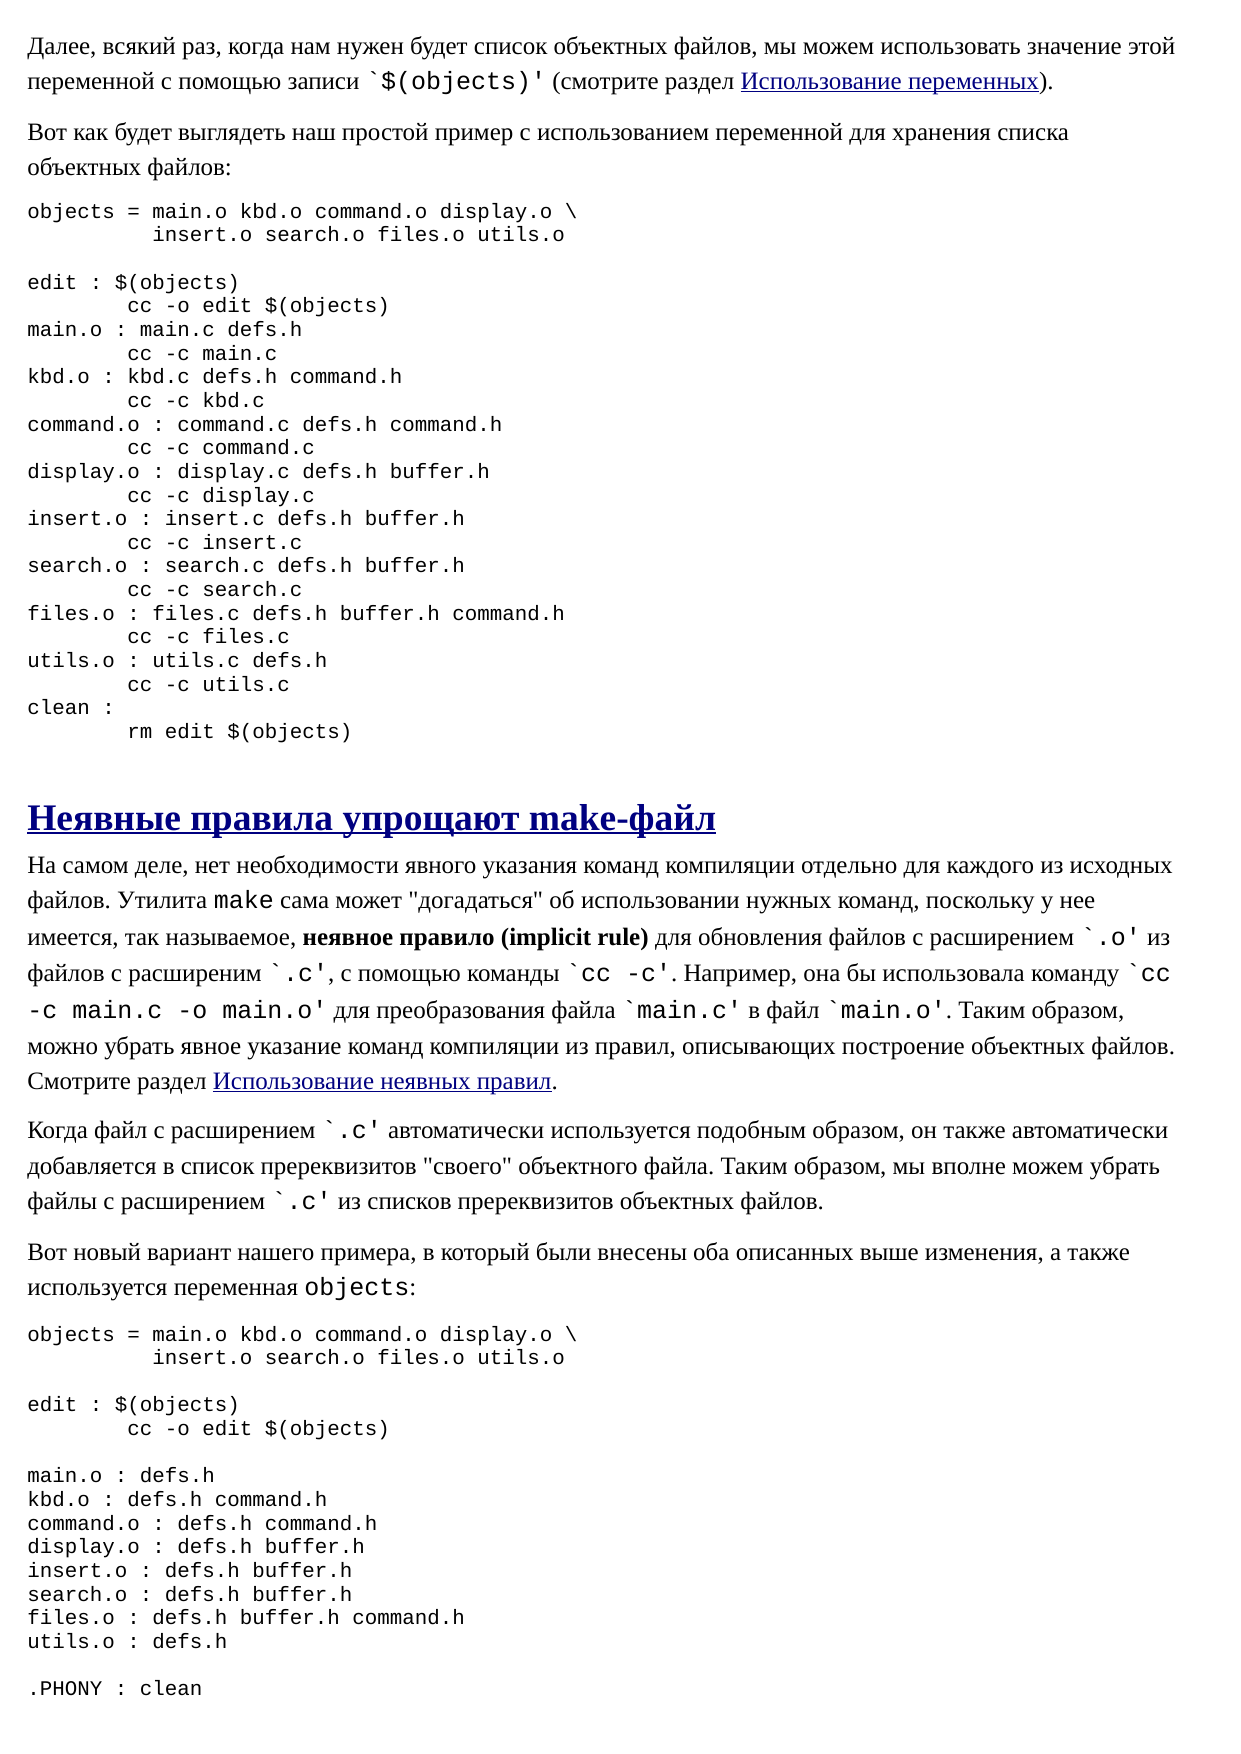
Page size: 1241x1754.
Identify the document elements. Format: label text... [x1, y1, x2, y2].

text Когда файл с расширением `.c' автоматически используется подобным образом, он также автоматически добавляется в список пререквизитов "своего" объектного файла. Таким образом, мы вполне можем убрать файлы с расширением `.c' из списков пререквизитов объектных файлов. [27, 1115, 1185, 1217]
text insert.o search.o files.o utils.o [27, 224, 1185, 248]
text .PHONY : clean [27, 1678, 1185, 1702]
text insert.o : insert.c defs.h buffer.h [27, 508, 1185, 532]
text search.o : search.c defs.h buffer.h [27, 556, 1185, 579]
text Вот как будет выглядеть наш простой пример с использованием переменной для хранения списка объектных файлов: [27, 117, 1185, 181]
text main.o : main.c defs.h [27, 319, 1185, 343]
text cc -c insert.c [27, 532, 1185, 556]
text command.o : command.c defs.h command.h [27, 414, 1185, 437]
text main.o : defs.h [27, 1465, 1185, 1489]
text search.o : defs.h buffer.h [27, 1584, 1185, 1607]
text insert.o search.o files.o utils.o [27, 1347, 1185, 1371]
text kbd.o : kbd.c defs.h command.h [27, 366, 1185, 390]
text rm edit $(objects) [27, 721, 1185, 745]
text cc -c utils.c [27, 674, 1185, 697]
text cc -c display.c [27, 484, 1185, 508]
text insert.o : defs.h buffer.h [27, 1560, 1185, 1584]
text Вот новый вариант нашего примера, в который были внесены оба описанных выше изменения, а также используется переменная objects: [27, 1237, 1185, 1303]
text display.o : defs.h buffer.h [27, 1536, 1185, 1560]
text display.o : display.c defs.h buffer.h [27, 461, 1185, 484]
text files.o : defs.h buffer.h command.h [27, 1607, 1185, 1631]
text utils.o : defs.h [27, 1631, 1185, 1654]
text cc -c command.c [27, 437, 1185, 461]
text edit : $(objects) [27, 1394, 1185, 1418]
text files.o : files.c defs.h buffer.h command.h [27, 603, 1185, 626]
text command.o : defs.h command.h [27, 1513, 1185, 1536]
text Далее, всякий раз, когда нам нужен будет список объектных файлов, мы можем использовать значение этой переменной с помощью записи `$(objects)' (смотрите раздел Использование переменных). [27, 31, 1185, 97]
text objects = main.o kbd.o command.o display.o \ [27, 201, 1185, 224]
text cc -c files.c [27, 626, 1185, 650]
text edit : $(objects) [27, 272, 1185, 295]
text objects = main.o kbd.o command.o display.o \ [27, 1323, 1185, 1347]
text cc -c search.c [27, 579, 1185, 603]
text cc -c main.c [27, 343, 1185, 366]
text kbd.o : defs.h command.h [27, 1489, 1185, 1513]
text cc -o edit $(objects) [27, 1418, 1185, 1442]
text cc -o edit $(objects) [27, 295, 1185, 319]
subtitle Неявные правила упрощают make-файл [27, 795, 1185, 838]
text utils.o : utils.c defs.h [27, 650, 1185, 674]
text clean : [27, 697, 1185, 721]
text На самом деле, нет необходимости явного указания команд компиляции отдельно для каждого из исходных файлов. Утилита make сама может "догадаться" об использовании нужных команд, поскольку у нее имеется, так называемое, неявное правило (implicit rule) для обновления файлов с расширением `.o' из файлов с расширеним `.c', с помощью команды `cc -c'. Например, она бы использовала команду `cc -c main.c -o main.o' для преобразования файла `main.c' в файл `main.o'. Таким образом, можно убрать явное указание команд компиляции из правил, описывающих построение объектных файлов. Смотрите раздел Использование неявных правил. [27, 851, 1185, 1094]
text cc -c kbd.c [27, 390, 1185, 414]
